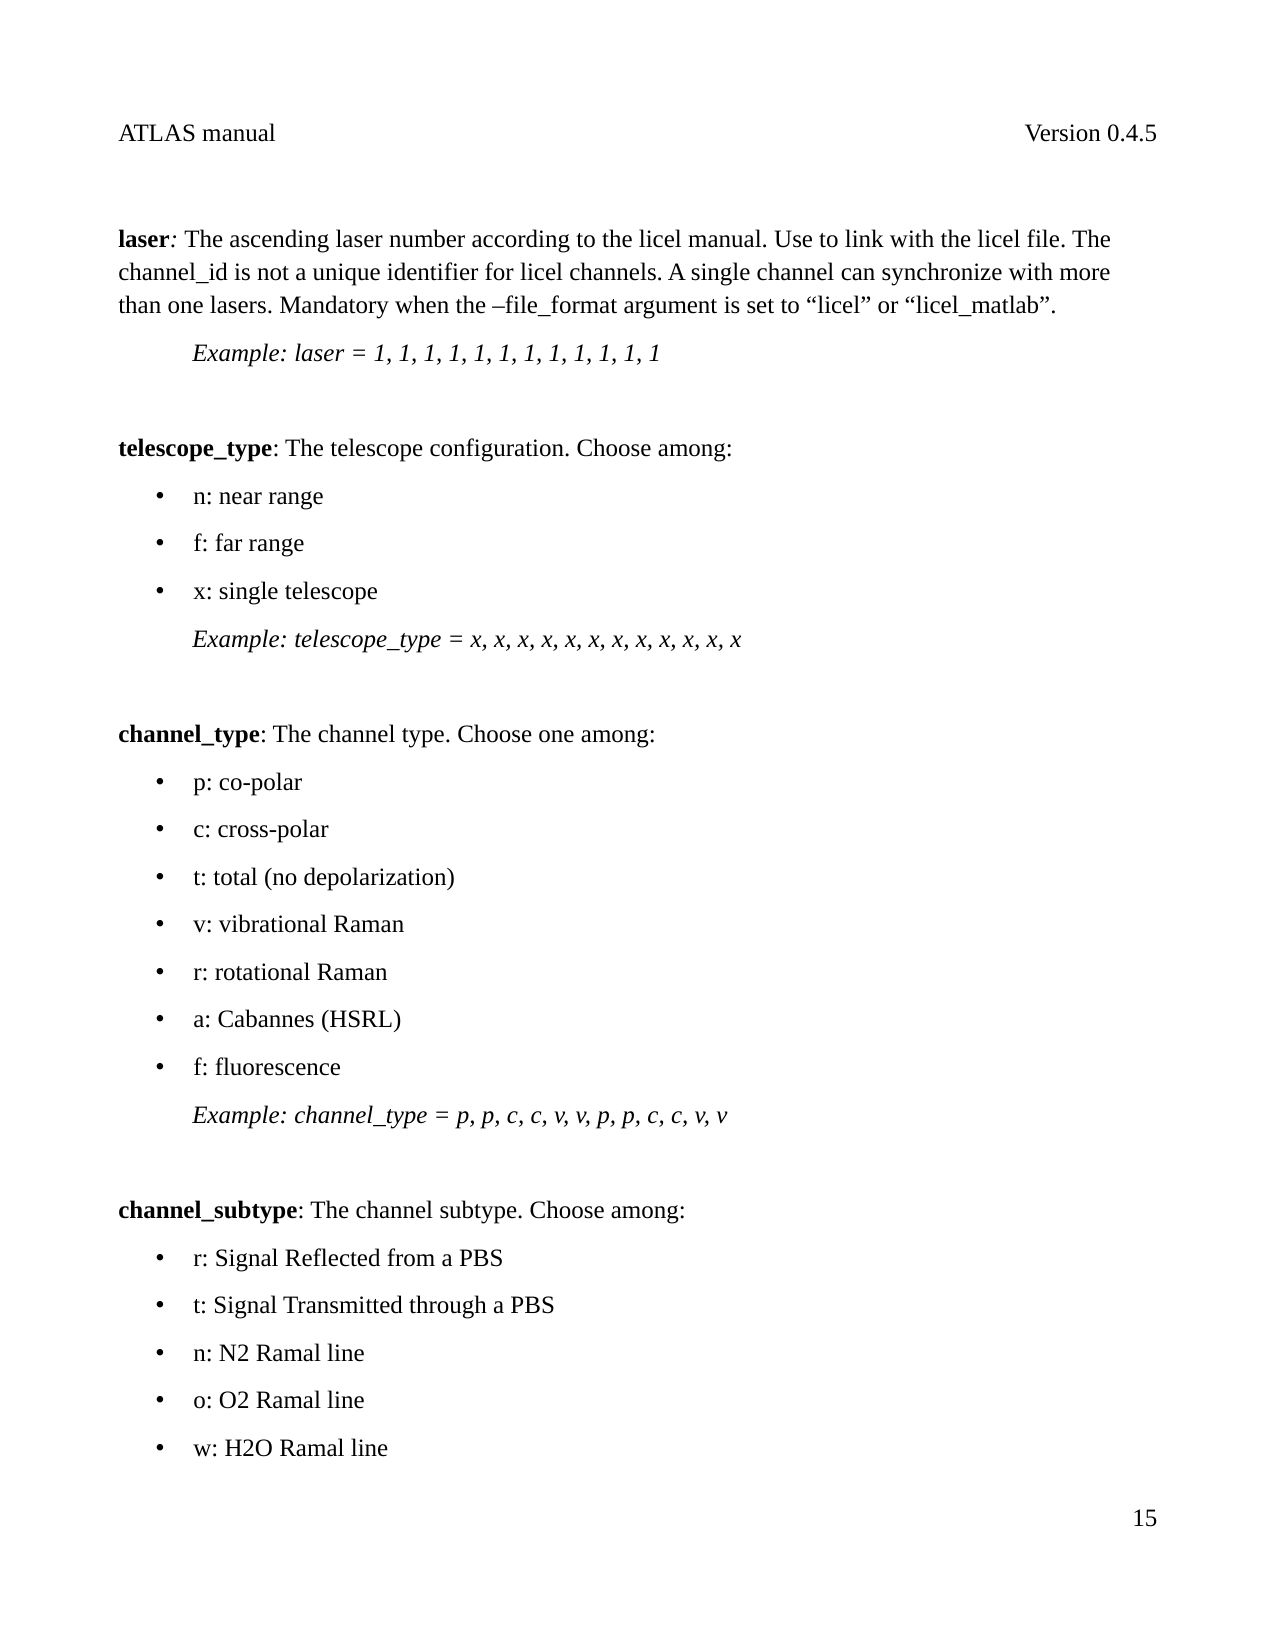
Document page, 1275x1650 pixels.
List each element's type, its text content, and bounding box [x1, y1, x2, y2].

list o: O2 Ramal line [156, 1385, 1157, 1414]
list t: Signal Transmitted through a PBS [156, 1290, 1157, 1319]
text channel_type: The channel type. Choose one among: [118, 719, 1157, 748]
text channel_subtype: The channel subtype. Choose among: [118, 1195, 1157, 1224]
list v: vibrational Raman [156, 909, 1157, 938]
list c: cross-polar [156, 814, 1157, 843]
text Example: telescope_type = x, x, x, x, x, x, x, x, x, x, x, x [118, 624, 1157, 652]
list t: total (no depolarization) [156, 862, 1157, 891]
list n: N2 Ramal line [156, 1338, 1157, 1367]
list r: Signal Reflected from a PBS [156, 1243, 1157, 1271]
list r: rotational Raman [156, 957, 1157, 986]
text Example: channel_type = p, p, c, c, v, v, p, p, c, c, v, v [118, 1100, 1157, 1128]
list p: co-polar [156, 767, 1157, 795]
text Example: laser = 1, 1, 1, 1, 1, 1, 1, 1, 1, 1, 1, 1 [118, 338, 1157, 367]
list w: H2O Ramal line [156, 1433, 1157, 1462]
list x: single telescope [156, 576, 1157, 605]
text telescope_type: The telescope configuration. Choose among: [118, 433, 1157, 462]
list f: fluorescence [156, 1052, 1157, 1081]
list a: Cabannes (HSRL) [156, 1004, 1157, 1033]
list n: near range [156, 481, 1157, 510]
list f: far range [156, 528, 1157, 557]
text laser: The ascending laser number according to the licel manual. Use to link with the licel file. The channel_id is not a unique identifier for licel channels. A single channel can synchronize with more than one lasers. Mandatory when the –file_format argument is set to “licel” or “licel_matlab”. [118, 224, 1157, 319]
